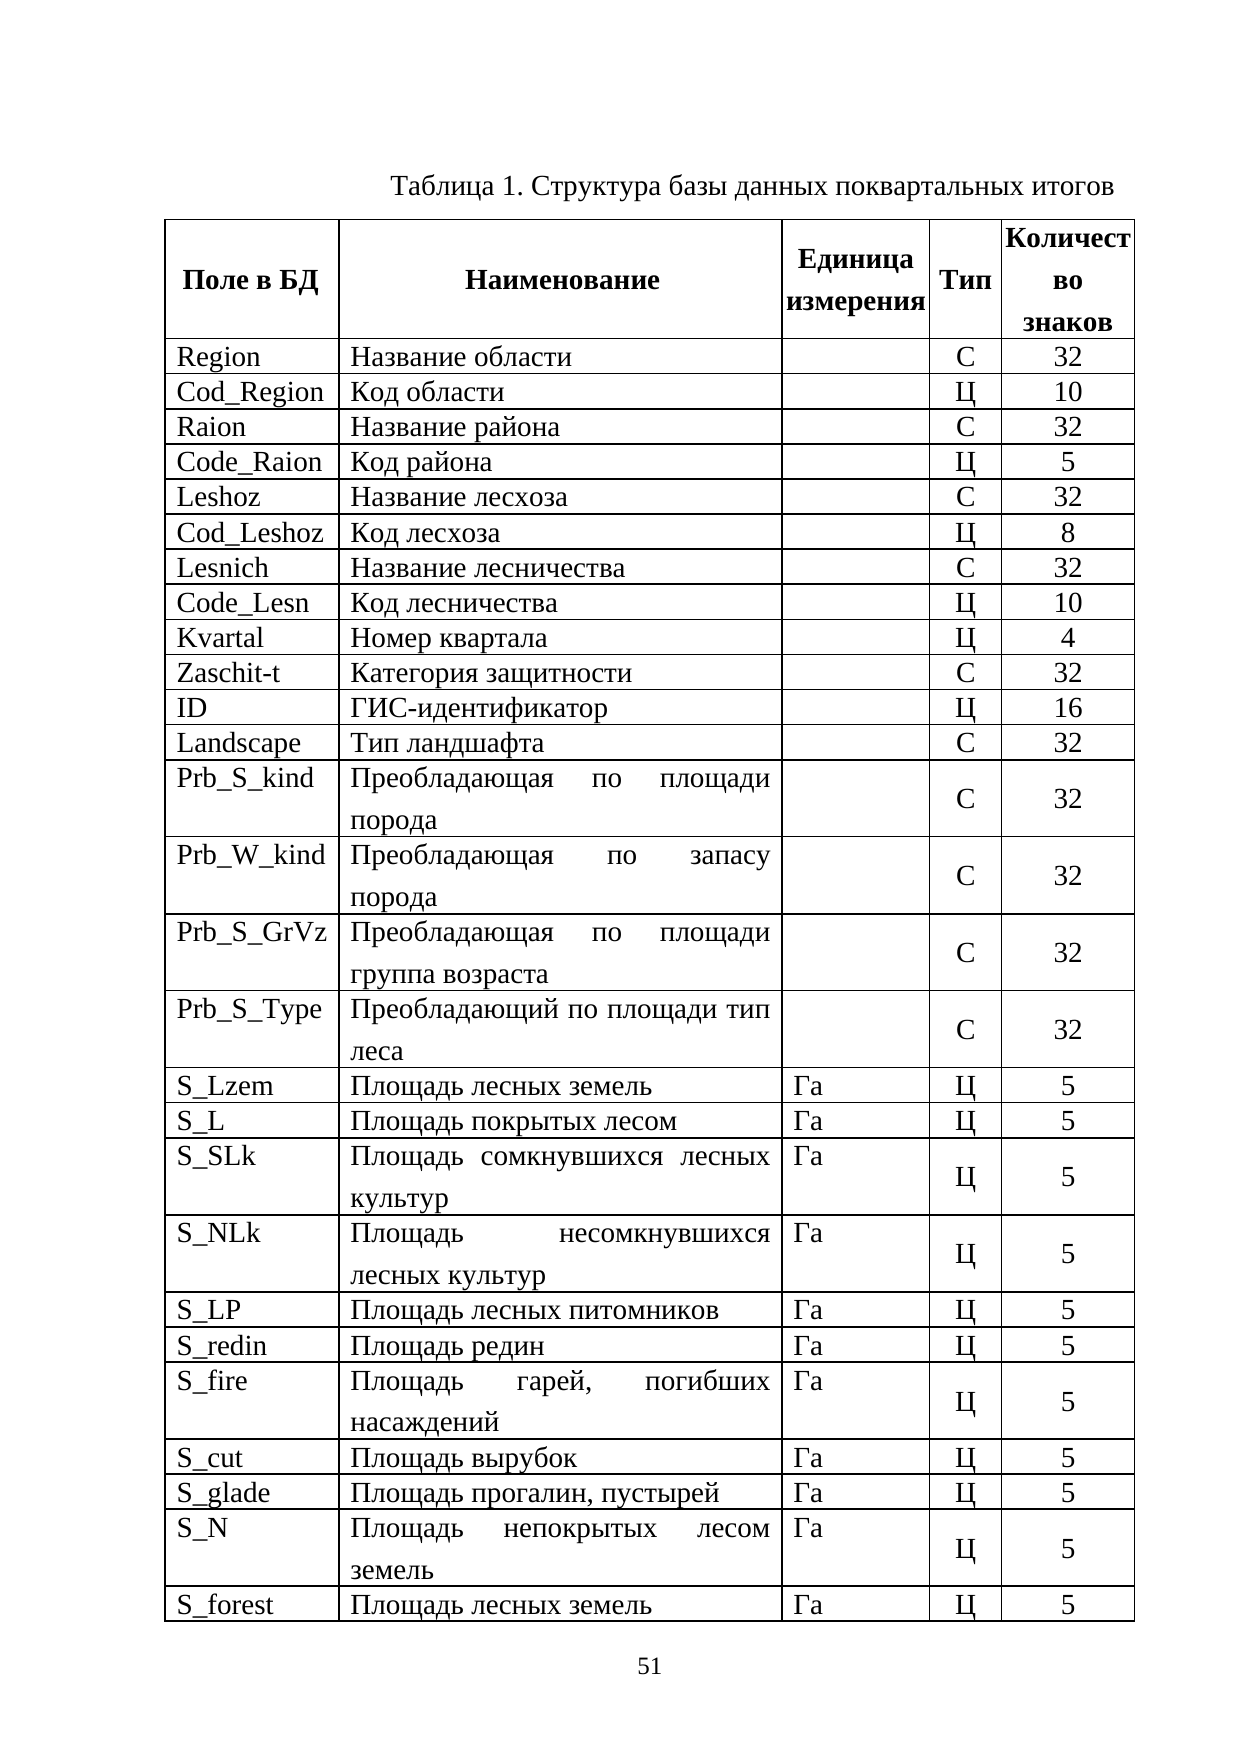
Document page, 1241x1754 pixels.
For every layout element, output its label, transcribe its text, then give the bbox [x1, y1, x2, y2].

table_cell S_redin [166, 1328, 338, 1361]
table_cell [783, 515, 929, 548]
table_cell Название района [340, 410, 781, 443]
table_cell S_forest [166, 1587, 338, 1620]
table_cell Га [783, 1587, 929, 1620]
table_cell 32 [1002, 915, 1134, 990]
table_cell Lesnich [166, 550, 338, 583]
table_cell [783, 690, 929, 724]
table_cell [783, 725, 929, 759]
table_cell [783, 837, 929, 913]
table_cell 32 [1002, 991, 1134, 1067]
table_cell 5 [1002, 1068, 1134, 1102]
table_cell 32 [1002, 655, 1134, 689]
table_cell Площадь вырубок [340, 1440, 781, 1473]
table_cell Ц [930, 620, 1001, 653]
table_cell С [930, 725, 1001, 759]
table_cell Ц [930, 374, 1001, 408]
table_cell Code_Lesn [166, 585, 338, 618]
table_cell S_cut [166, 1440, 338, 1473]
text Таблица 1. Структура базы данных поквартальных итогов [177, 168, 1122, 202]
table_cell Prb_S_GrVz [166, 915, 338, 990]
table_header Тип [930, 220, 1001, 338]
table_cell Га [783, 1363, 929, 1438]
table_cell 5 [1002, 1293, 1134, 1326]
table_cell С [930, 339, 1001, 373]
table_cell Ц [930, 1587, 1001, 1620]
table_cell Ц [930, 1068, 1001, 1102]
table_cell 32 [1002, 480, 1134, 513]
table_cell [783, 655, 929, 689]
table_cell Ц [930, 1440, 1001, 1473]
table_cell S_Lzem [166, 1068, 338, 1102]
table_cell Площадь непокрытых лесом земель [340, 1510, 781, 1585]
table_cell Landscape [166, 725, 338, 759]
table_cell 5 [1002, 1440, 1134, 1473]
table_cell S_SLk [166, 1139, 338, 1214]
table_cell S_fire [166, 1363, 338, 1438]
table_cell 5 [1002, 1103, 1134, 1137]
table_cell 32 [1002, 761, 1134, 836]
table_cell С [930, 550, 1001, 583]
table_cell Название лесхоза [340, 480, 781, 513]
table_cell 10 [1002, 374, 1134, 408]
table_cell Площадь несомкнувшихся лесных культур [340, 1216, 781, 1291]
table_cell Raion [166, 410, 338, 443]
table_cell [783, 339, 929, 373]
table_cell Га [783, 1475, 929, 1508]
table_cell ГИС-идентификатор [340, 690, 781, 724]
table_cell Преобладающая по площади порода [340, 761, 781, 836]
table_cell Площадь редин [340, 1328, 781, 1361]
table_header Количество знаков [1002, 220, 1134, 338]
table_cell Площадь прогалин, пустырей [340, 1475, 781, 1508]
table_cell [783, 550, 929, 583]
table_cell Ц [930, 1139, 1001, 1214]
table_cell Площадь сомкнувшихся лесных культур [340, 1139, 781, 1214]
table_cell Ц [930, 515, 1001, 548]
table_cell Ц [930, 1328, 1001, 1361]
table_cell [783, 480, 929, 513]
table_cell [783, 374, 929, 408]
table_header Наименование [340, 220, 781, 338]
table_cell Ц [930, 1510, 1001, 1585]
table_cell Prb_S_Type [166, 991, 338, 1067]
table_cell Га [783, 1139, 929, 1214]
table_cell Га [783, 1293, 929, 1326]
table_cell Zaschit-t [166, 655, 338, 689]
table_cell [783, 761, 929, 836]
table_cell 5 [1002, 1510, 1134, 1585]
table_cell С [930, 837, 1001, 913]
table_cell Ц [930, 690, 1001, 724]
table_cell Cod_Region [166, 374, 338, 408]
table_cell Ц [930, 1293, 1001, 1326]
table_cell 10 [1002, 585, 1134, 618]
table_cell 5 [1002, 1216, 1134, 1291]
table_cell Ц [930, 1475, 1001, 1508]
table_cell Ц [930, 1216, 1001, 1291]
table_cell 5 [1002, 1363, 1134, 1438]
table_cell S_NLk [166, 1216, 338, 1291]
table_cell Ц [930, 585, 1001, 618]
table_header Поле в БД [166, 220, 338, 338]
table_cell 5 [1002, 1139, 1134, 1214]
table_cell Номер квартала [340, 620, 781, 653]
table_cell Преобладающий по площади тип леса [340, 991, 781, 1067]
table_cell Площадь лесных земель [340, 1587, 781, 1620]
table_cell 16 [1002, 690, 1134, 724]
table_cell Преобладающая по площади группа возраста [340, 915, 781, 990]
table_header Единица измерения [783, 220, 929, 338]
table_cell Prb_S_kind [166, 761, 338, 836]
table_cell Код лесхоза [340, 515, 781, 548]
table_cell Площадь лесных питомников [340, 1293, 781, 1326]
table_cell Категория защитности [340, 655, 781, 689]
table_cell S_N [166, 1510, 338, 1585]
table_cell Code_Raion [166, 445, 338, 478]
table_cell Га [783, 1328, 929, 1361]
table_cell 5 [1002, 1328, 1134, 1361]
table_cell Kvartal [166, 620, 338, 653]
table_cell 32 [1002, 725, 1134, 759]
table_cell Prb_W_kind [166, 837, 338, 913]
table_cell С [930, 410, 1001, 443]
table_cell S_LP [166, 1293, 338, 1326]
table_cell Преобладающая по запасу порода [340, 837, 781, 913]
table_cell [783, 991, 929, 1067]
table_cell Cod_Leshoz [166, 515, 338, 548]
table_cell [783, 585, 929, 618]
table_cell Ц [930, 445, 1001, 478]
table_cell 32 [1002, 550, 1134, 583]
table_cell Название лесничества [340, 550, 781, 583]
table_cell Га [783, 1440, 929, 1473]
table_cell Ц [930, 1103, 1001, 1137]
table_cell [783, 410, 929, 443]
table_cell Название области [340, 339, 781, 373]
table_cell С [930, 915, 1001, 990]
table_cell S_L [166, 1103, 338, 1137]
table_cell ID [166, 690, 338, 724]
table_cell Га [783, 1510, 929, 1585]
table_cell Га [783, 1216, 929, 1291]
table_cell С [930, 480, 1001, 513]
table_cell 5 [1002, 1587, 1134, 1620]
table_cell Площадь покрытых лесом [340, 1103, 781, 1137]
table_cell Region [166, 339, 338, 373]
table_cell Га [783, 1068, 929, 1102]
table_cell Га [783, 1103, 929, 1137]
table_cell 5 [1002, 445, 1134, 478]
table_cell 32 [1002, 410, 1134, 443]
table_cell Код района [340, 445, 781, 478]
table_cell Код лесничества [340, 585, 781, 618]
table_cell 32 [1002, 339, 1134, 373]
table_cell С [930, 991, 1001, 1067]
table_cell 32 [1002, 837, 1134, 913]
table_cell 5 [1002, 1475, 1134, 1508]
table_cell Площадь лесных земель [340, 1068, 781, 1102]
table_cell Площадь гарей, погибших насаждений [340, 1363, 781, 1438]
table_cell С [930, 761, 1001, 836]
table_cell Leshoz [166, 480, 338, 513]
table_cell 4 [1002, 620, 1134, 653]
table_cell [783, 620, 929, 653]
table_cell Ц [930, 1363, 1001, 1438]
table_cell S_glade [166, 1475, 338, 1508]
table_cell Код области [340, 374, 781, 408]
table_cell [783, 915, 929, 990]
table_cell C [930, 655, 1001, 689]
table_cell 8 [1002, 515, 1134, 548]
table_cell Тип ландшафта [340, 725, 781, 759]
table_cell [783, 445, 929, 478]
